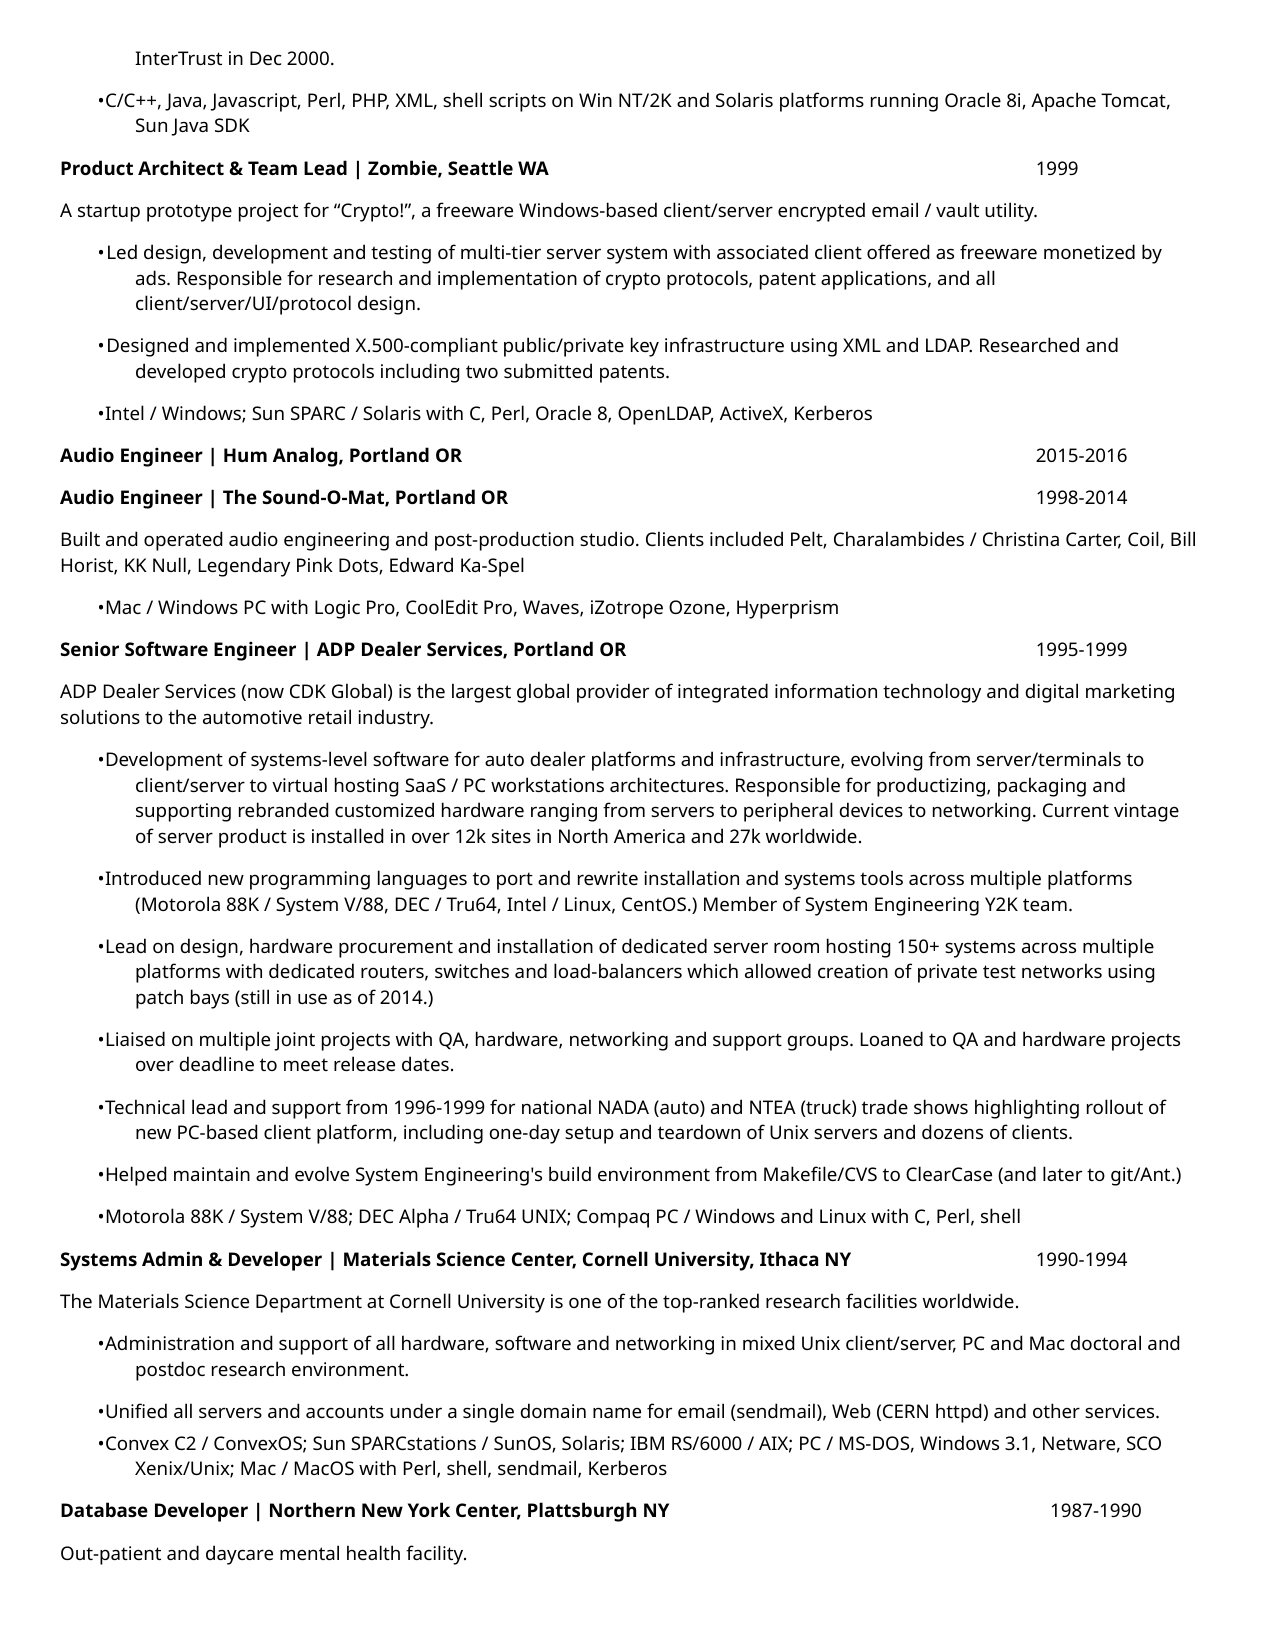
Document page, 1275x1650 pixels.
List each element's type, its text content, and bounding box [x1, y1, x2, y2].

text A startup prototype project for “Crypto!”, a freeware Windows-based client/server encrypted email / vault utility. [60, 197, 1215, 223]
text Database Developer | Northern New York Center, Plattsburgh NY 1987-1990 [60, 1498, 1215, 1523]
list Convex C2 / ConvexOS; Sun SPARCstations / SunOS, Solaris; IBM RS/6000 / AIX; PC / MS-DOS, Windows 3.1, Netware, SCO Xenix/Unix; Mac / MacOS with Perl, shell, sendmail, Kerberos [97, 1430, 1215, 1481]
list Technical lead and support from 1996-1999 for national NADA (auto) and NTEA (truck) trade shows highlighting rollout of new PC-based client platform, including one-day setup and teardown of Unix servers and dozens of clients. [97, 1094, 1215, 1145]
list Lead on design, hardware procurement and installation of dedicated server room hosting 150+ systems across multiple platforms with dedicated routers, switches and load-balancers which allowed creation of private test networks using patch bays (still in use as of 2014.) [97, 933, 1215, 1009]
list Designed and implemented X.500-compliant public/private key infrastructure using XML and LDAP. Researched and developed crypto protocols including two submitted patents. [97, 332, 1215, 383]
list Led design, development and testing of multi-tier server system with associated client offered as freeware monetized by ads. Responsible for research and implementation of crypto protocols, patent applications, and all client/server/UI/protocol design. [97, 239, 1215, 316]
list Helped maintain and evolve System Engineering's build environment from Makefile/CVS to ClearCase (and later to git/Ant.) [97, 1162, 1215, 1187]
list Mac / Windows PC with Logic Pro, CoolEdit Pro, Waves, iZotrope Ozone, Hyperprism [97, 594, 1215, 620]
list Administration and support of all hardware, software and networking in mixed Unix client/server, PC and Mac doctoral and postdoc research environment. [97, 1330, 1215, 1381]
text Senior Software Engineer | ADP Dealer Services, Portland OR 1995-1999 [60, 637, 1215, 662]
list C/C++, Java, Javascript, Perl, PHP, XML, shell scripts on Win NT/2K and Solaris platforms running Oracle 8i, Apache Tomcat, Sun Java SDK [97, 87, 1215, 138]
text Product Architect & Team Lead | Zombie, Seattle WA 1999 [60, 155, 1215, 180]
list Introduced new programming languages to port and rewrite installation and systems tools across multiple platforms (Motorola 88K / System V/88, DEC / Tru64, Intel / Linux, CentOS.) Member of System Engineering Y2K team. [97, 865, 1215, 916]
text Out-patient and daycare mental health facility. [60, 1540, 1215, 1565]
text ADP Dealer Services (now CDK Global) is the largest global provider of integrated information technology and digital marketing solutions to the automotive retail industry. [60, 679, 1215, 730]
list InterTrust in Dec 2000. [97, 45, 1215, 71]
text Built and operated audio engineering and post-production studio. Clients included Pelt, Charalambides / Christina Carter, Coil, Bill Horist, KK Null, Legendary Pink Dots, Edward Ka-Spel [60, 527, 1215, 578]
list Liaised on multiple joint projects with QA, hardware, networking and support groups. Loaned to QA and hardware projects over deadline to meet release dates. [97, 1026, 1215, 1077]
list Motorola 88K / System V/88; DEC Alpha / Tru64 UNIX; Compaq PC / Windows and Linux with C, Perl, shell [97, 1204, 1215, 1229]
text Audio Engineer | Hum Analog, Portland OR 2015-2016 [60, 442, 1215, 468]
list Development of systems-level software for auto dealer platforms and infrastructure, evolving from server/terminals to client/server to virtual hosting SaaS / PC workstations architectures. Responsible for productizing, packaging and supporting rebranded customized hardware ranging from servers to peripheral devices to networking. Current vintage of server product is installed in over 12k sites in North America and 27k worldwide. [97, 747, 1215, 849]
list Intel / Windows; Sun SPARC / Solaris with C, Perl, Oracle 8, OpenLDAP, ActiveX, Kerberos [97, 400, 1215, 426]
text Audio Engineer | The Sound-O-Mat, Portland OR 1998-2014 [60, 484, 1215, 510]
text The Materials Science Department at Cornell University is one of the top-ranked research facilities worldwide. [60, 1288, 1215, 1314]
list Unified all servers and accounts under a single domain name for email (sendmail), Web (CERN httpd) and other services. [97, 1398, 1215, 1430]
text Systems Admin & Developer | Materials Science Center, Cornell University, Ithaca NY 1990-1994 [60, 1246, 1215, 1272]
